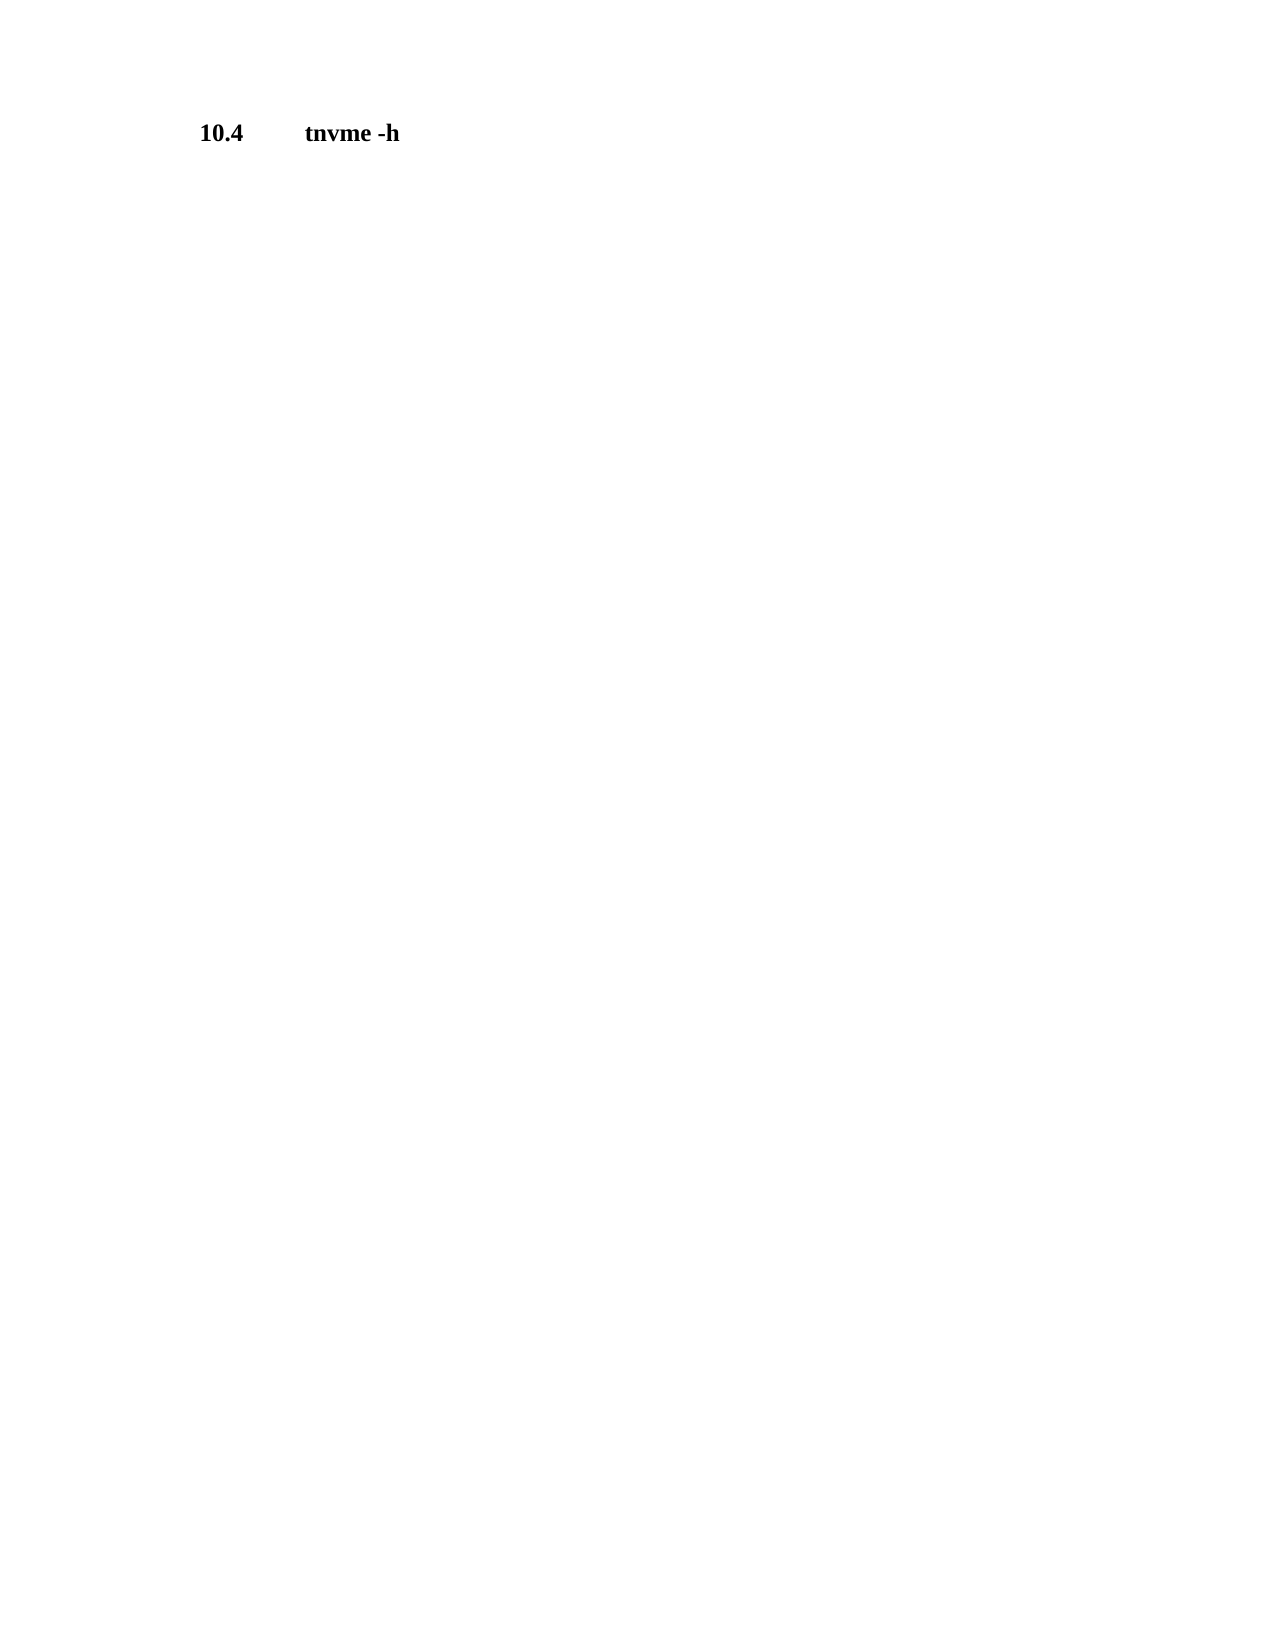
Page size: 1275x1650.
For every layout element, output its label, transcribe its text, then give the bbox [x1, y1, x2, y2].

list tnvme -h [193, 118, 1157, 147]
